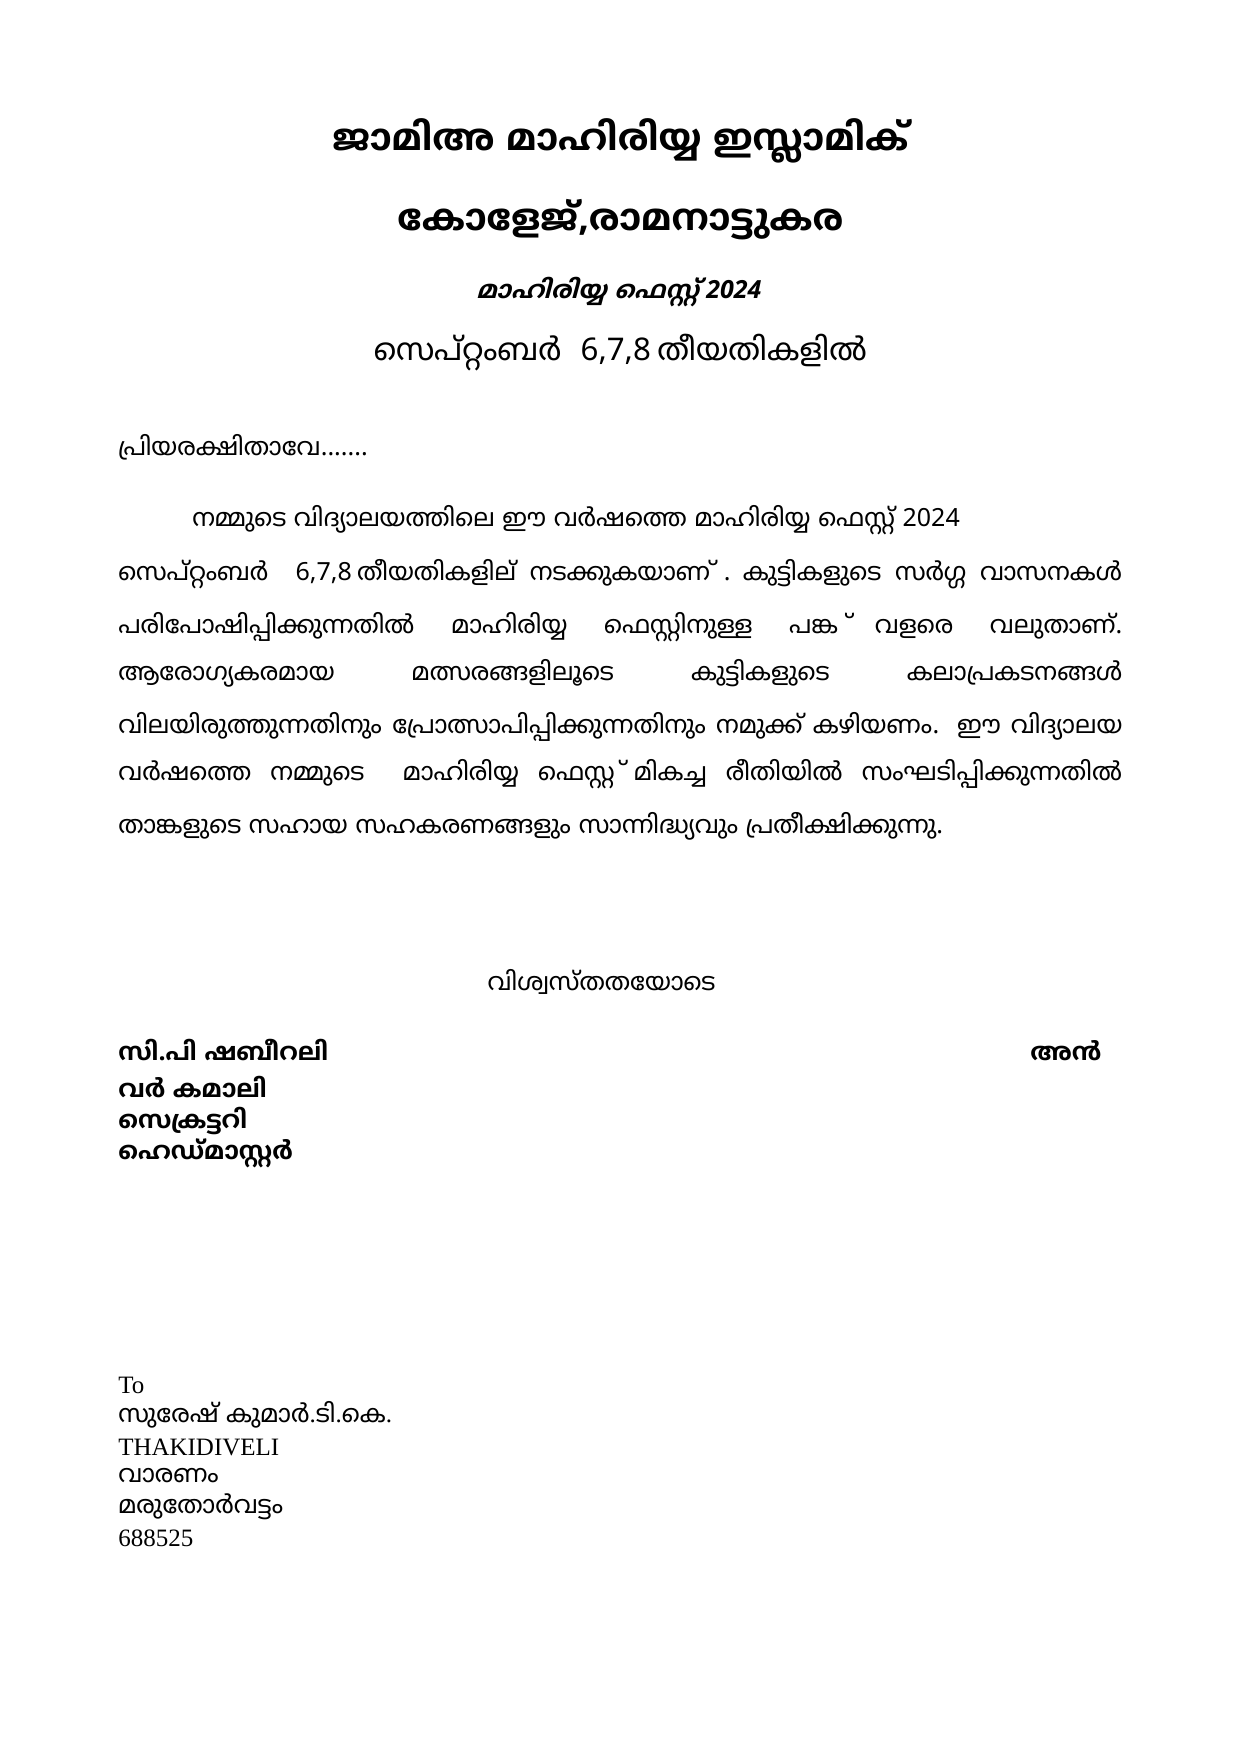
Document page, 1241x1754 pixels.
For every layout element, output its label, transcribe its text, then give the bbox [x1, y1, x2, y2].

text പ്രിയരക്ഷിതാവേ....... [118, 429, 1122, 465]
text To [118, 1370, 1122, 1399]
text മാഹിരിയ്യ ഫെസ്റ്റ് 2024 [118, 272, 1122, 308]
text വിശ്വസ്തതയോടെ [118, 964, 1122, 1000]
text ജാമിഅ മാഹിരിയ്യ ഇസ്ലാമിക് കോളേജ്,രാമനാട്ടുകര [118, 118, 1122, 245]
text സെപ്റ്റംബര്‍ 6,7,8തീയതികളില്‍ [118, 327, 1122, 372]
text മരുതോര്‍വട്ടം [118, 1492, 1122, 1523]
text സി.പി ഷബീറലി‍ അന്‍വ‍‍ര്‍ കമാലി ‍ [118, 1034, 1122, 1107]
text സെക്രട്ടറി ഹെഡ്‌മാസ്റ്റര്‍ [118, 1107, 1122, 1169]
text 688525 [118, 1523, 1122, 1552]
text സെപ്റ്റംബര്‍ 6,7,8തീയതികളില്‍‍ നടക്കുകയാണ് . കുട്ടികളുടെ സര്‍ഗ്ഗ വാസനകള്‍ പരിപോഷിപ്പിക്കുന്നതില്‍ മാഹിരിയ്യ ഫെസ്റ്റിനുള്ള പങ്ക് വളരെ വലുതാണ്. ആരോഗ്യകരമായ മത്സരങ്ങളിലൂടെ കുട്ടികളുടെ കലാപ്രകടനങ്ങള്‍ വിലയിരുത്തുന്നതിനും പ്രോത്സാപിപ്പിക്കുന്നതിനും നമുക്ക് കഴിയണം. ഈ വിദ്യാലയ വര്‍ഷത്തെ നമ്മുടെ മാഹിരിയ്യ ഫെസ്റ്റ് മികച്ച രീതിയില്‍ സംഘടിപ്പിക്കുന്നതില്‍ താങ്കളുടെ സഹായ സഹകരണങ്ങളും സാന്നിദ്ധ്യവും പ്രതീക്ഷിക്കുന്നു. [118, 554, 1122, 843]
text നമ്മുടെ വിദ്യാലയത്തിലെ ഈ വര്‍ഷത്തെ മാഹിരിയ്യ ഫെസ്റ്റ് 2024 [118, 499, 1122, 536]
text THAKIDIVELI [118, 1432, 1122, 1461]
text വാരണം [118, 1461, 1122, 1492]
text ‌‌ [118, 896, 1122, 929]
text സുരേഷ് കുമാർ.ടി.കെ. [118, 1399, 1122, 1432]
